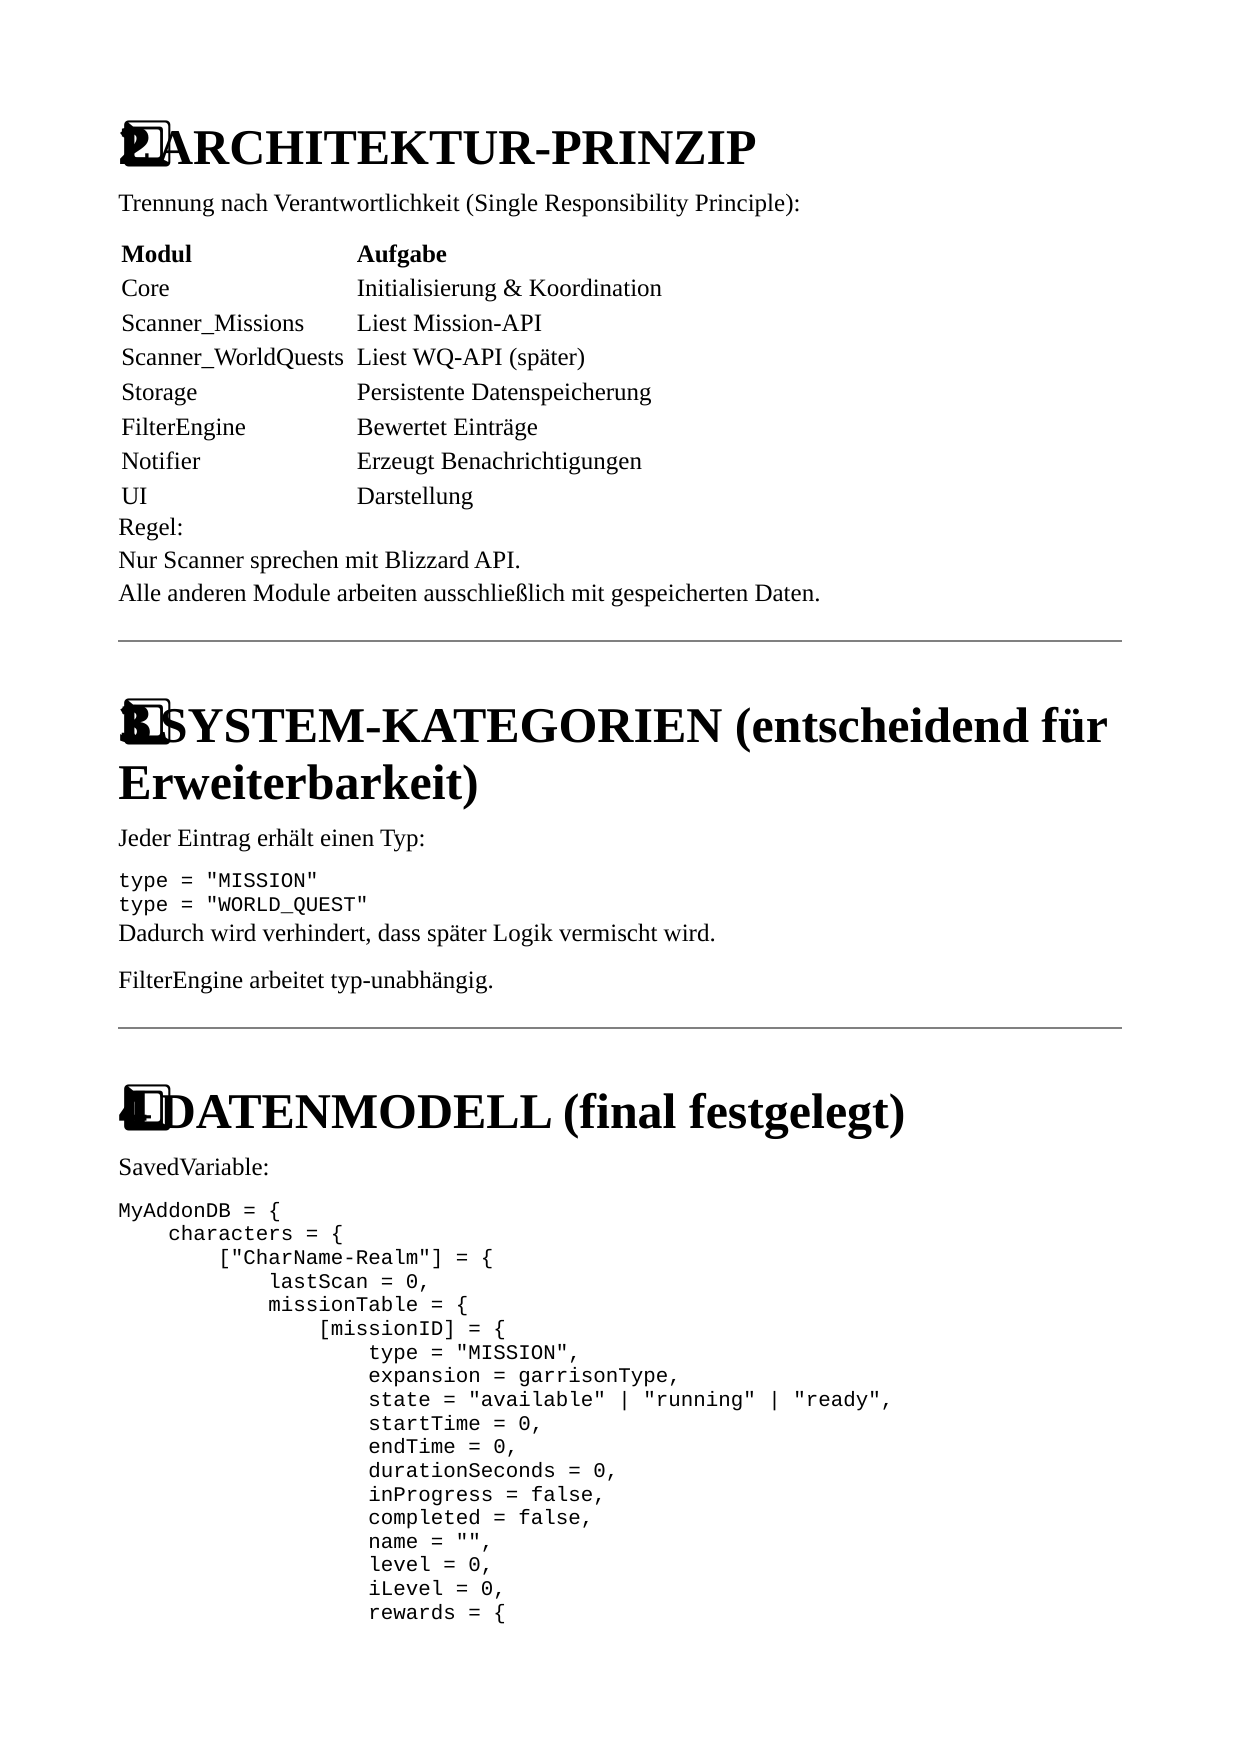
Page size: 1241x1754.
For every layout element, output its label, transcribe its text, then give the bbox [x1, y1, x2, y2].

table_cell Scanner_Missions [118, 305, 354, 339]
table_cell FilterEngine [118, 409, 354, 443]
text ["CharName-Realm"] = { [118, 1247, 1122, 1271]
text iLevel = 0, [118, 1578, 1122, 1602]
table_cell Persistente Datenspeicherung [354, 374, 675, 409]
table_cell Core [118, 270, 354, 305]
text FilterEngine arbeitet typ-unabhängig. [118, 965, 1122, 994]
text Trennung nach Verantwortlichkeit (Single Responsibility Principle): [118, 188, 1122, 217]
subtitle 4️⃣ DATENMODELL (final festgelegt) [118, 1082, 1122, 1140]
table_cell Scanner_WorldQuests [118, 340, 354, 374]
text endTime = 0, [118, 1436, 1122, 1460]
table_cell Liest Mission-API [354, 305, 675, 339]
text completed = false, [118, 1507, 1122, 1531]
text level = 0, [118, 1554, 1122, 1578]
table_cell Bewertet Einträge [354, 409, 675, 443]
subtitle 3️⃣ SYSTEM-KATEGORIEN (entscheidend für Erweiterbarkeit) [118, 695, 1122, 810]
text rewards = { [118, 1602, 1122, 1625]
table_cell Storage [118, 374, 354, 409]
text type = "WORLD_QUEST" [118, 894, 1122, 918]
text type = "MISSION" [118, 870, 1122, 894]
table_header Aufgabe [354, 236, 675, 270]
text state = "available" | "running" | "ready", [118, 1389, 1122, 1413]
text name = "", [118, 1531, 1122, 1554]
text startTime = 0, [118, 1413, 1122, 1436]
text Dadurch wird verhindert, dass später Logik vermischt wird. [118, 918, 1122, 946]
table_cell UI [118, 478, 354, 512]
text Regel: Nur Scanner sprechen mit Blizzard API. Alle anderen Module arbeiten ausschließlich mit gespeicherten Daten. [118, 512, 1122, 607]
table_header Modul [118, 236, 354, 270]
text expansion = garrisonType, [118, 1365, 1122, 1389]
text SavedVariable: [118, 1152, 1122, 1181]
text inProgress = false, [118, 1483, 1122, 1507]
table_cell Initialisierung & Koordination [354, 270, 675, 305]
table_cell Notifier [118, 443, 354, 478]
text missionTable = { [118, 1294, 1122, 1318]
table_cell Darstellung [354, 478, 675, 512]
text MyAddonDB = { [118, 1200, 1122, 1223]
text lastScan = 0, [118, 1271, 1122, 1294]
text type = "MISSION", [118, 1342, 1122, 1365]
text characters = { [118, 1223, 1122, 1247]
text Jeder Eintrag erhält einen Typ: [118, 823, 1122, 852]
text durationSeconds = 0, [118, 1460, 1122, 1483]
table_cell Liest WQ-API (später) [354, 340, 675, 374]
table_cell Erzeugt Benachrichtigungen [354, 443, 675, 478]
text [missionID] = { [118, 1318, 1122, 1342]
subtitle 2️⃣ ARCHITEKTUR-PRINZIP [118, 118, 1122, 176]
